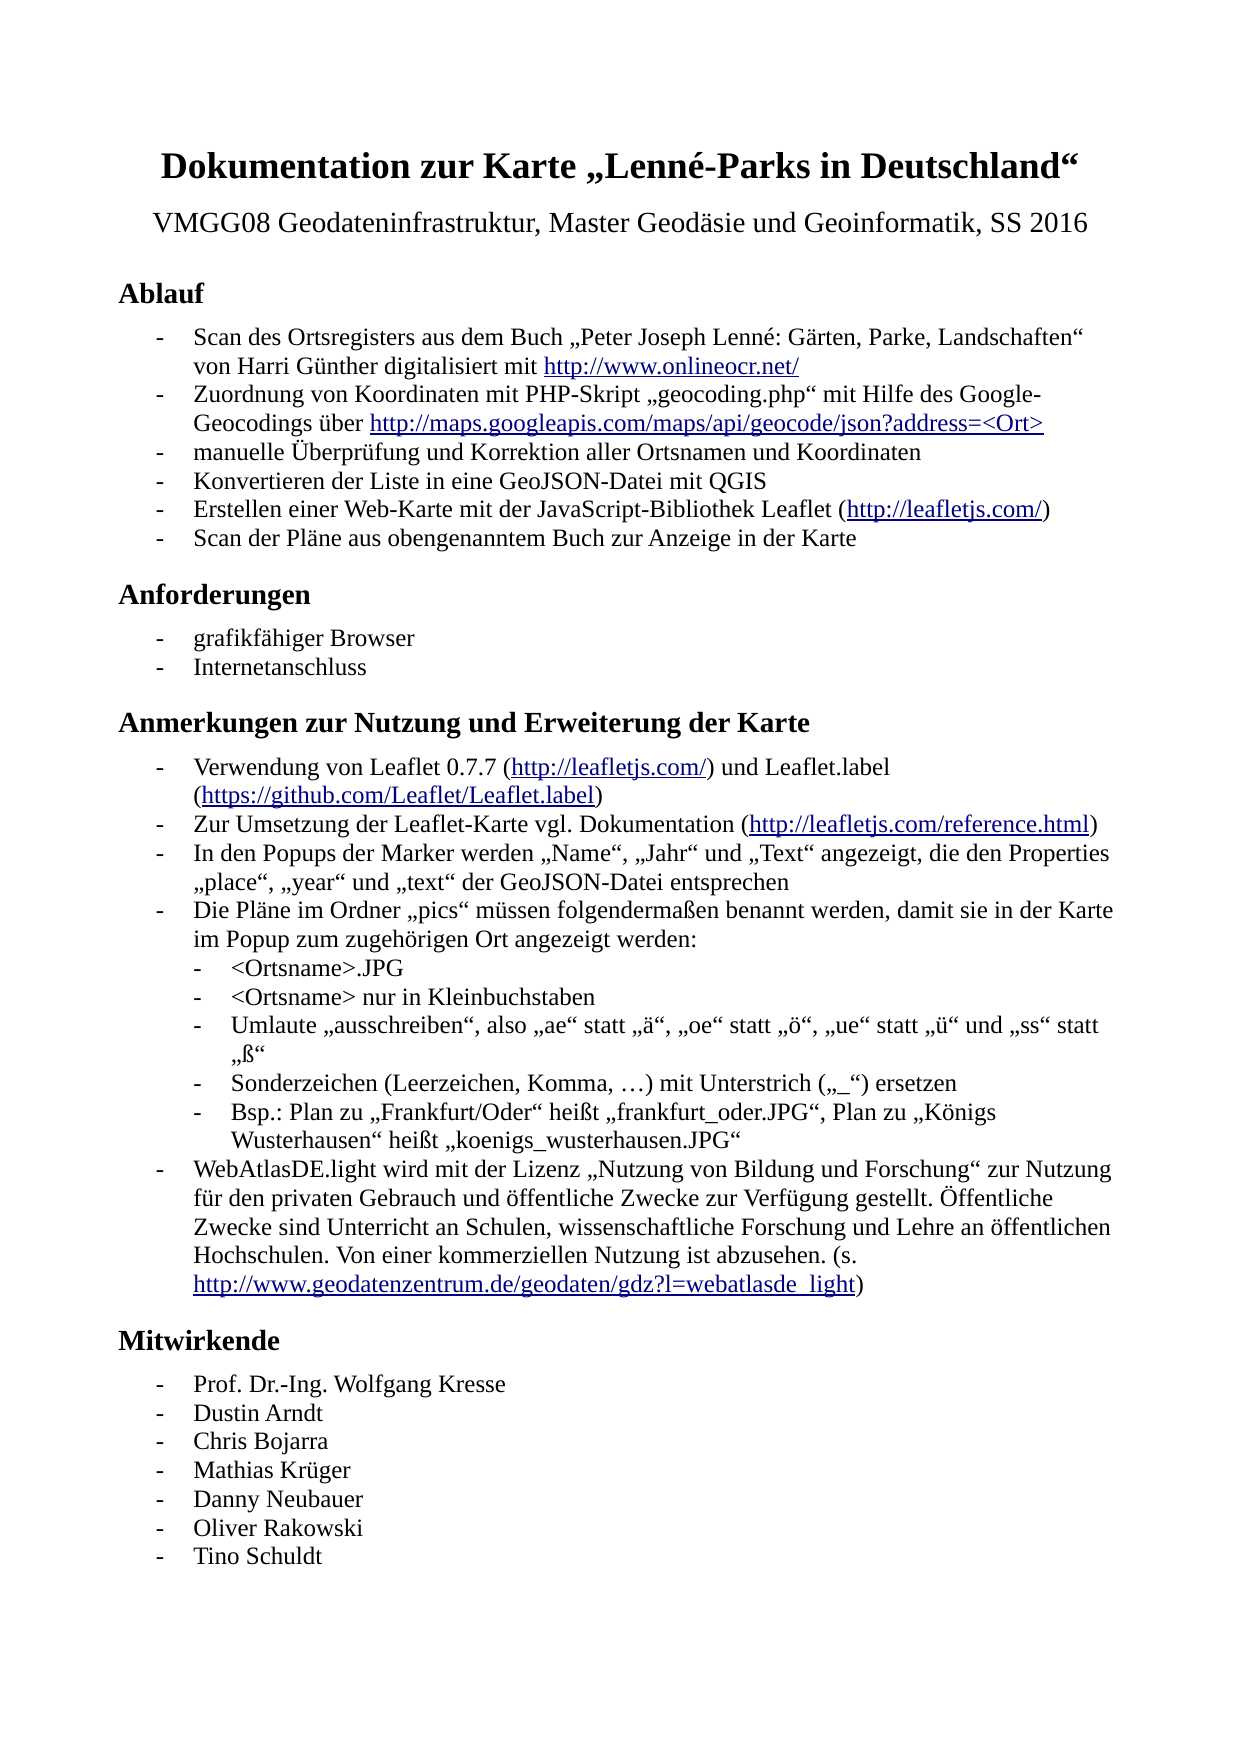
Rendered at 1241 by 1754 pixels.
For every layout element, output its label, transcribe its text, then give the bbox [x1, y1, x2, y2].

title Dokumentation zur Karte „Lenné-Parks in Deutschland“ [118, 143, 1122, 186]
list grafikfähiger Browser [156, 623, 1122, 652]
list Prof. Dr.-Ing. Wolfgang Kresse [156, 1369, 1122, 1398]
list Chris Bojarra [156, 1426, 1122, 1455]
list WebAtlasDE.light wird mit der Lizenz „Nutzung von Bildung und Forschung“ zur Nutzung für den privaten Gebrauch und öffentliche Zwecke zur Verfügung gestellt. Öffentliche Zwecke sind Unterricht an Schulen, wissenschaftliche Forschung und Lehre an öffentlichen Hochschulen. Von einer kommerziellen Nutzung ist abzusehen. (s. http://www.geodatenzentrum.de/geodaten/gdz?l=webatlasde_light) [156, 1154, 1122, 1298]
list Verwendung von Leaflet 0.7.7 (http://leafletjs.com/) und Leaflet.label (https://github.com/Leaflet/Leaflet.label) [156, 752, 1122, 809]
list Sonderzeichen (Leerzeichen, Komma, …) mit Unterstrich („_“) ersetzen [193, 1068, 1122, 1097]
list <Ortsname>.JPG [193, 953, 1122, 982]
list Umlaute „ausschreiben“, also „ae“ statt „ä“, „oe“ statt „ö“, „ue“ statt „ü“ und „ss“ statt „ß“ [193, 1010, 1122, 1068]
list Tino Schuldt [156, 1541, 1122, 1570]
subtitle Ablauf [118, 276, 1122, 309]
list Erstellen einer Web-Karte mit der JavaScript-Bibliothek Leaflet (http://leafletjs.com/) [156, 494, 1122, 523]
list Scan der Pläne aus obengenanntem Buch zur Anzeige in der Karte [156, 523, 1122, 552]
list <Ortsname> nur in Kleinbuchstaben [193, 982, 1122, 1010]
subtitle VMGG08 Geodateninfrastruktur, Master Geodäsie und Geoinformatik, SS 2016 [118, 205, 1122, 238]
list In den Popups der Marker werden „Name“, „Jahr“ und „Text“ angezeigt, die den Properties „place“, „year“ und „text“ der GeoJSON-Datei entsprechen [156, 838, 1122, 895]
list Scan des Ortsregisters aus dem Buch „Peter Joseph Lenné: Gärten, Parke, Landschaften“ von Harri Günther digitalisiert mit http://www.onlineocr.net/ [156, 322, 1122, 379]
list Internetanschluss [156, 652, 1122, 681]
list Konvertieren der Liste in eine GeoJSON-Datei mit QGIS [156, 466, 1122, 494]
list manuelle Überprüfung und Korrektion aller Ortsnamen und Koordinaten [156, 437, 1122, 466]
list Zur Umsetzung der Leaflet-Karte vgl. Dokumentation (http://leafletjs.com/reference.html) [156, 809, 1122, 838]
list Bsp.: Plan zu „Frankfurt/Oder“ heißt „frankfurt_oder.JPG“, Plan zu „Königs Wusterhausen“ heißt „koenigs_wusterhausen.JPG“ [193, 1097, 1122, 1154]
subtitle Anforderungen [118, 577, 1122, 611]
subtitle Mitwirkende [118, 1323, 1122, 1356]
subtitle Anmerkungen zur Nutzung und Erweiterung der Karte [118, 706, 1122, 739]
list Dustin Arndt [156, 1398, 1122, 1426]
list Die Pläne im Ordner „pics“ müssen folgendermaßen benannt werden, damit sie in der Karte im Popup zum zugehörigen Ort angezeigt werden: [156, 895, 1122, 953]
list Zuordnung von Koordinaten mit PHP-Skript „geocoding.php“ mit Hilfe des Google-Geocodings über http://maps.googleapis.com/maps/api/geocode/json?address=<Ort> [156, 379, 1122, 437]
list Danny Neubauer [156, 1484, 1122, 1513]
list Mathias Krüger [156, 1455, 1122, 1484]
list Oliver Rakowski [156, 1513, 1122, 1541]
